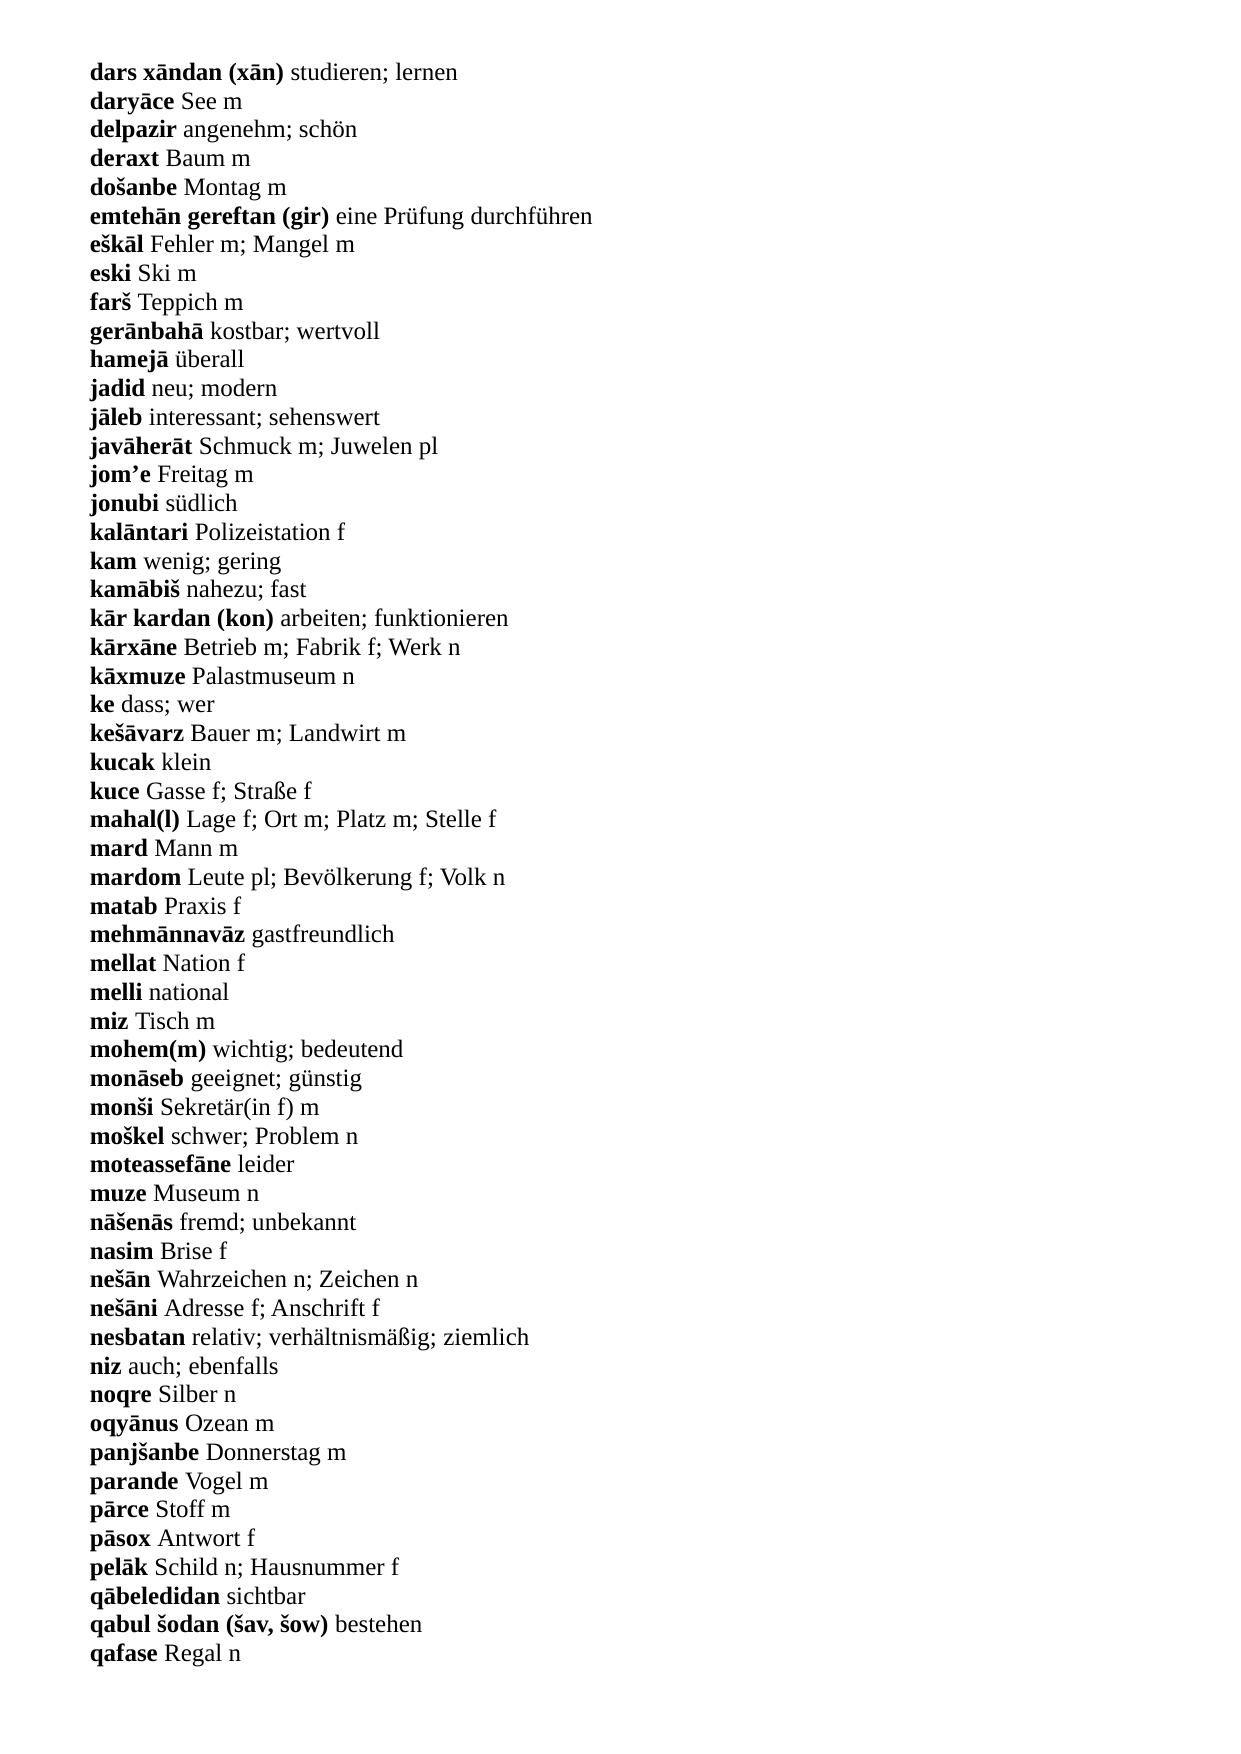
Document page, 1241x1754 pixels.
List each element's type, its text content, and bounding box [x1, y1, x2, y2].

text kalāntari Polizeistation f [89, 517, 1153, 546]
text ke dass; wer [89, 689, 1153, 718]
text daryāce See m [89, 86, 1153, 114]
text kam wenig; gering [89, 546, 1153, 574]
text miz Tisch m [89, 1006, 1153, 1034]
text monši Sekretär(in f) m [89, 1092, 1153, 1121]
text mohem(m) wichtig; bedeutend [89, 1034, 1153, 1063]
text qabul šodan (šav, šow) bestehen [89, 1609, 1153, 1638]
text javāherāt Schmuck m; Juwelen pl [89, 431, 1153, 459]
text hamejā überall [89, 344, 1153, 373]
text mehmānnavāz gastfreundlich [89, 919, 1153, 948]
text melli national [89, 977, 1153, 1006]
text pārce Stoff m [89, 1494, 1153, 1523]
text moteassefāne leider [89, 1149, 1153, 1178]
text oqyānus Ozean m [89, 1408, 1153, 1437]
text kārxāne Betrieb m; Fabrik f; Werk n [89, 632, 1153, 661]
text mardom Leute pl; Bevölkerung f; Volk n [89, 862, 1153, 891]
text eski Ski m [89, 258, 1153, 287]
text nasim Brise f [89, 1236, 1153, 1264]
text jom’e Freitag m [89, 459, 1153, 488]
text deraxt Baum m [89, 143, 1153, 172]
text eškāl Fehler m; Mangel m [89, 229, 1153, 258]
text nešāni Adresse f; Anschrift f [89, 1293, 1153, 1322]
text kār kardan (kon) arbeiten; funktionieren [89, 603, 1153, 632]
text jāleb interessant; sehenswert [89, 402, 1153, 431]
text matab Praxis f [89, 891, 1153, 919]
text qafase Regal n [89, 1638, 1153, 1667]
text niz auch; ebenfalls [89, 1351, 1153, 1379]
text mahal(l) Lage f; Ort m; Platz m; Stelle f [89, 804, 1153, 833]
text nesbatan relativ; verhältnismäßig; ziemlich [89, 1322, 1153, 1351]
text kāxmuze Palastmuseum n [89, 661, 1153, 689]
text nāšenās fremd; unbekannt [89, 1207, 1153, 1236]
text došanbe Montag m [89, 172, 1153, 201]
text delpazir angenehm; schön [89, 114, 1153, 143]
text jonubi südlich [89, 488, 1153, 517]
text qābeledidan sichtbar [89, 1581, 1153, 1609]
text kešāvarz Bauer m; Landwirt m [89, 718, 1153, 747]
text noqre Silber n [89, 1379, 1153, 1408]
text monāseb geeignet; günstig [89, 1063, 1153, 1092]
text panjšanbe Donnerstag m [89, 1437, 1153, 1466]
text parande Vogel m [89, 1466, 1153, 1494]
text farš Teppich m [89, 287, 1153, 316]
text kamābiš nahezu; fast [89, 574, 1153, 603]
text kuce Gasse f; Straße f [89, 776, 1153, 804]
text mard Mann m [89, 833, 1153, 862]
text gerānbahā kostbar; wertvoll [89, 316, 1153, 344]
text pelāk Schild n; Hausnummer f [89, 1552, 1153, 1581]
text muze Museum n [89, 1178, 1153, 1207]
text dars xāndan (xān) studieren; lernen [89, 57, 1153, 86]
text kucak klein [89, 747, 1153, 776]
text mellat Nation f [89, 948, 1153, 977]
text jadid neu; modern [89, 373, 1153, 402]
text emtehān gereftan (gir) eine Prüfung durchführen [89, 201, 1153, 229]
text moškel schwer; Problem n [89, 1121, 1153, 1149]
text nešān Wahrzeichen n; Zeichen n [89, 1264, 1153, 1293]
text pāsox Antwort f [89, 1523, 1153, 1552]
